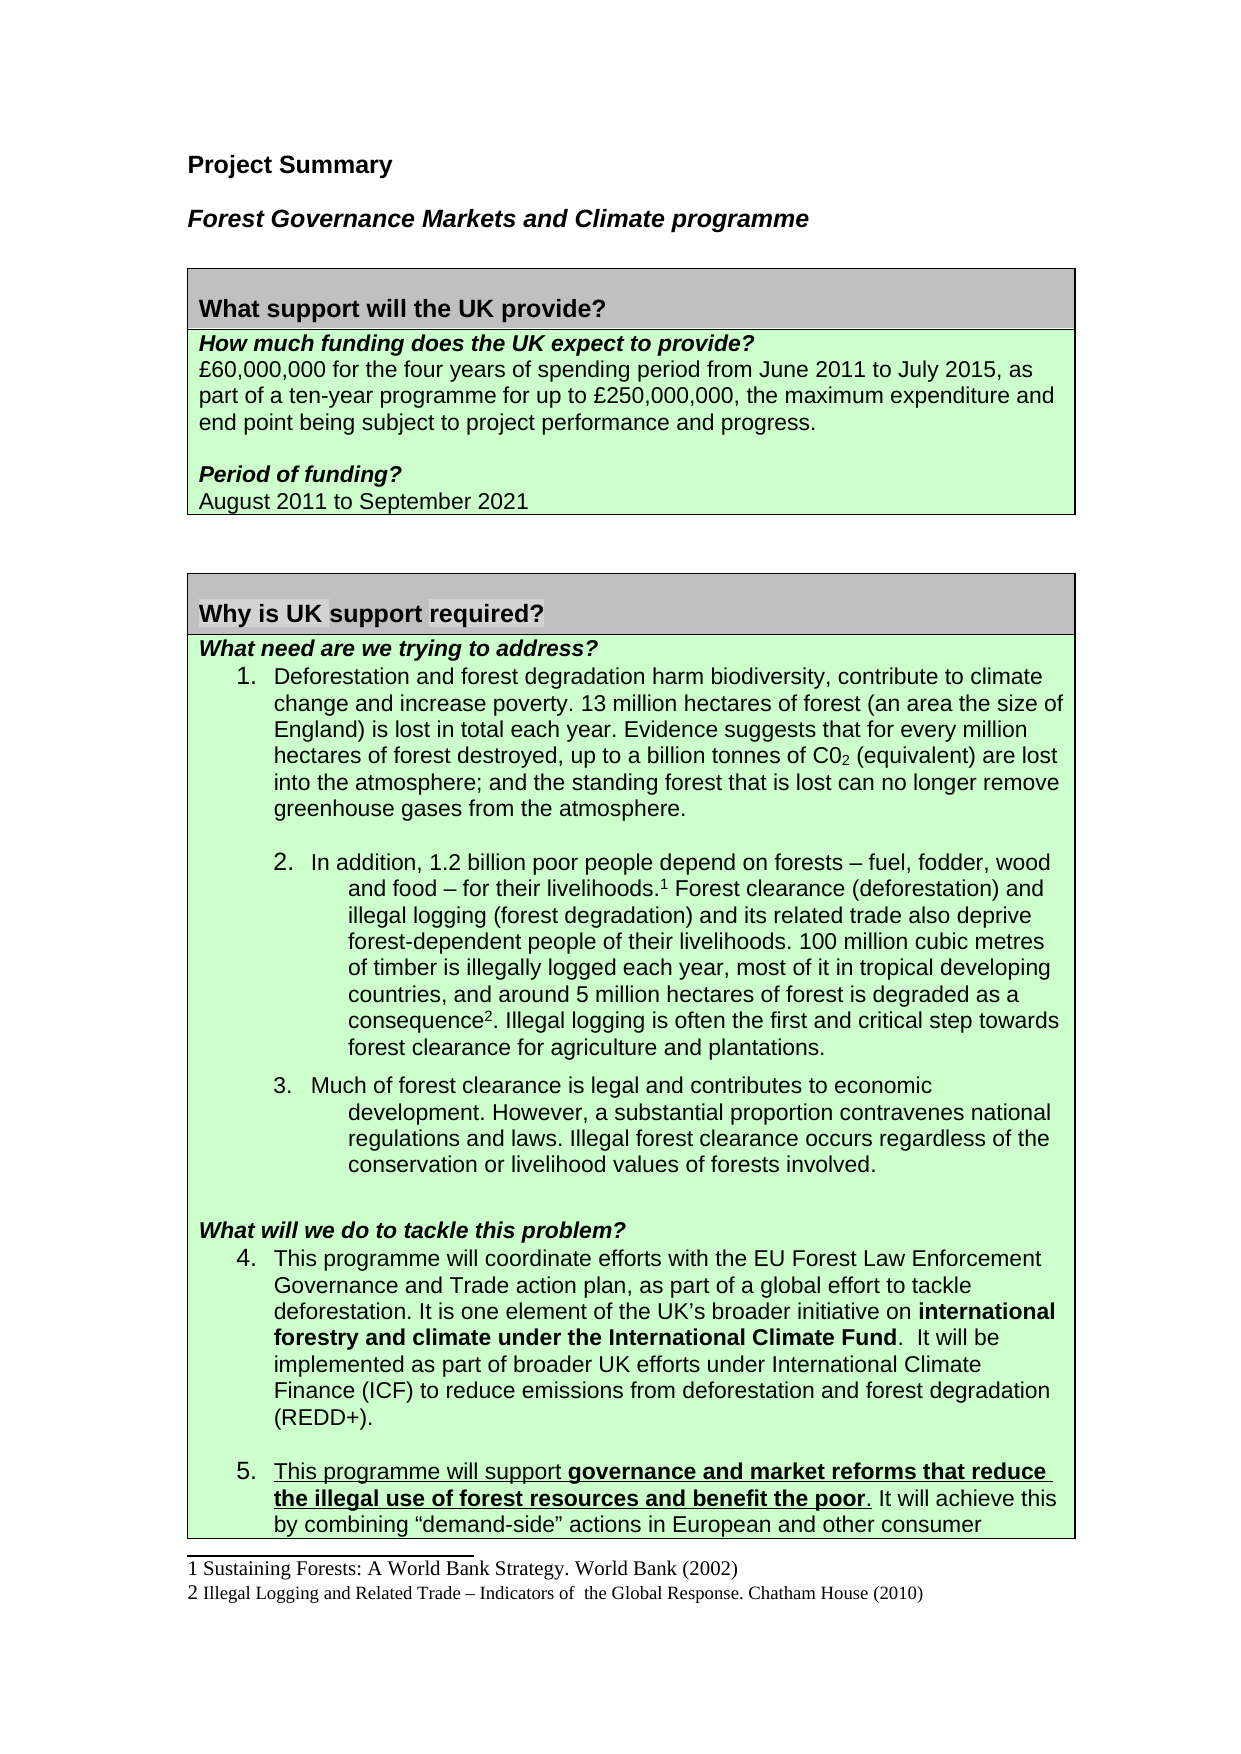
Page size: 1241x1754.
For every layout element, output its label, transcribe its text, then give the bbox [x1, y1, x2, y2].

text Project Summary [187, 150, 1053, 179]
table_header Why is UK support required? [188, 574, 1074, 634]
table_cell How much funding does the UK expect to provide? £60,000,000 for the four years of spending period from June 2011 to July 2015, as part of a ten-year programme for up to £250,000,000, the maximum expenditure and end point being subject to project performance and progress. Period of funding? August 2011 to September 2021 [188, 330, 1074, 514]
subtitle Forest Governance Markets and Climate programme [187, 204, 1053, 232]
table_cell What need are we trying to address? Deforestation and forest degradation harm biodiversity, contribute to climate change and increase poverty. 13 million hectares of forest (an area the size of England) is lost in total each year. Evidence suggests that for every million hectares of forest destroyed, up to a billion tonnes of C02 (equivalent) are lost into the atmosphere; and the standing forest that is lost can no longer remove greenhouse gases from the atmosphere. In addition, 1.2 billion poor people depend on forests – fuel, fodder, wood and food – for their livelihoods. Forest clearance (deforestation) and illegal logging (forest degradation) and its related trade also deprive forest-dependent people of their livelihoods. 100 million cubic metres of timber is illegally logged each year, most of it in tropical developing countries, and around 5 million hectares of forest is degraded as a consequence. Illegal logging is often the first and critical step towards forest clearance for agriculture and plantations. Much of forest clearance is legal and contributes to economic development. However, a substantial proportion contravenes national regulations and laws. Illegal forest clearance occurs regardless of the conservation or livelihood values of forests involved. What will we do to tackle this problem? This programme will coordinate efforts with the EU Forest Law Enforcement Governance and Trade action plan, as part of a global effort to tackle deforestation. It is one element of the UK’s broader initiative on international forestry and climate under the International Climate Fund. It will be implemented as part of broader UK efforts under International Climate Finance (ICF) to reduce emissions from deforestation and forest degradation (REDD+). This programme will support governance and market reforms that reduce the illegal use of forest resources and benefit the poor. It will achieve this by combining “demand-side” actions in European and other consumer [188, 635, 1074, 1538]
table_header What support will the UK provide? [188, 269, 1074, 328]
